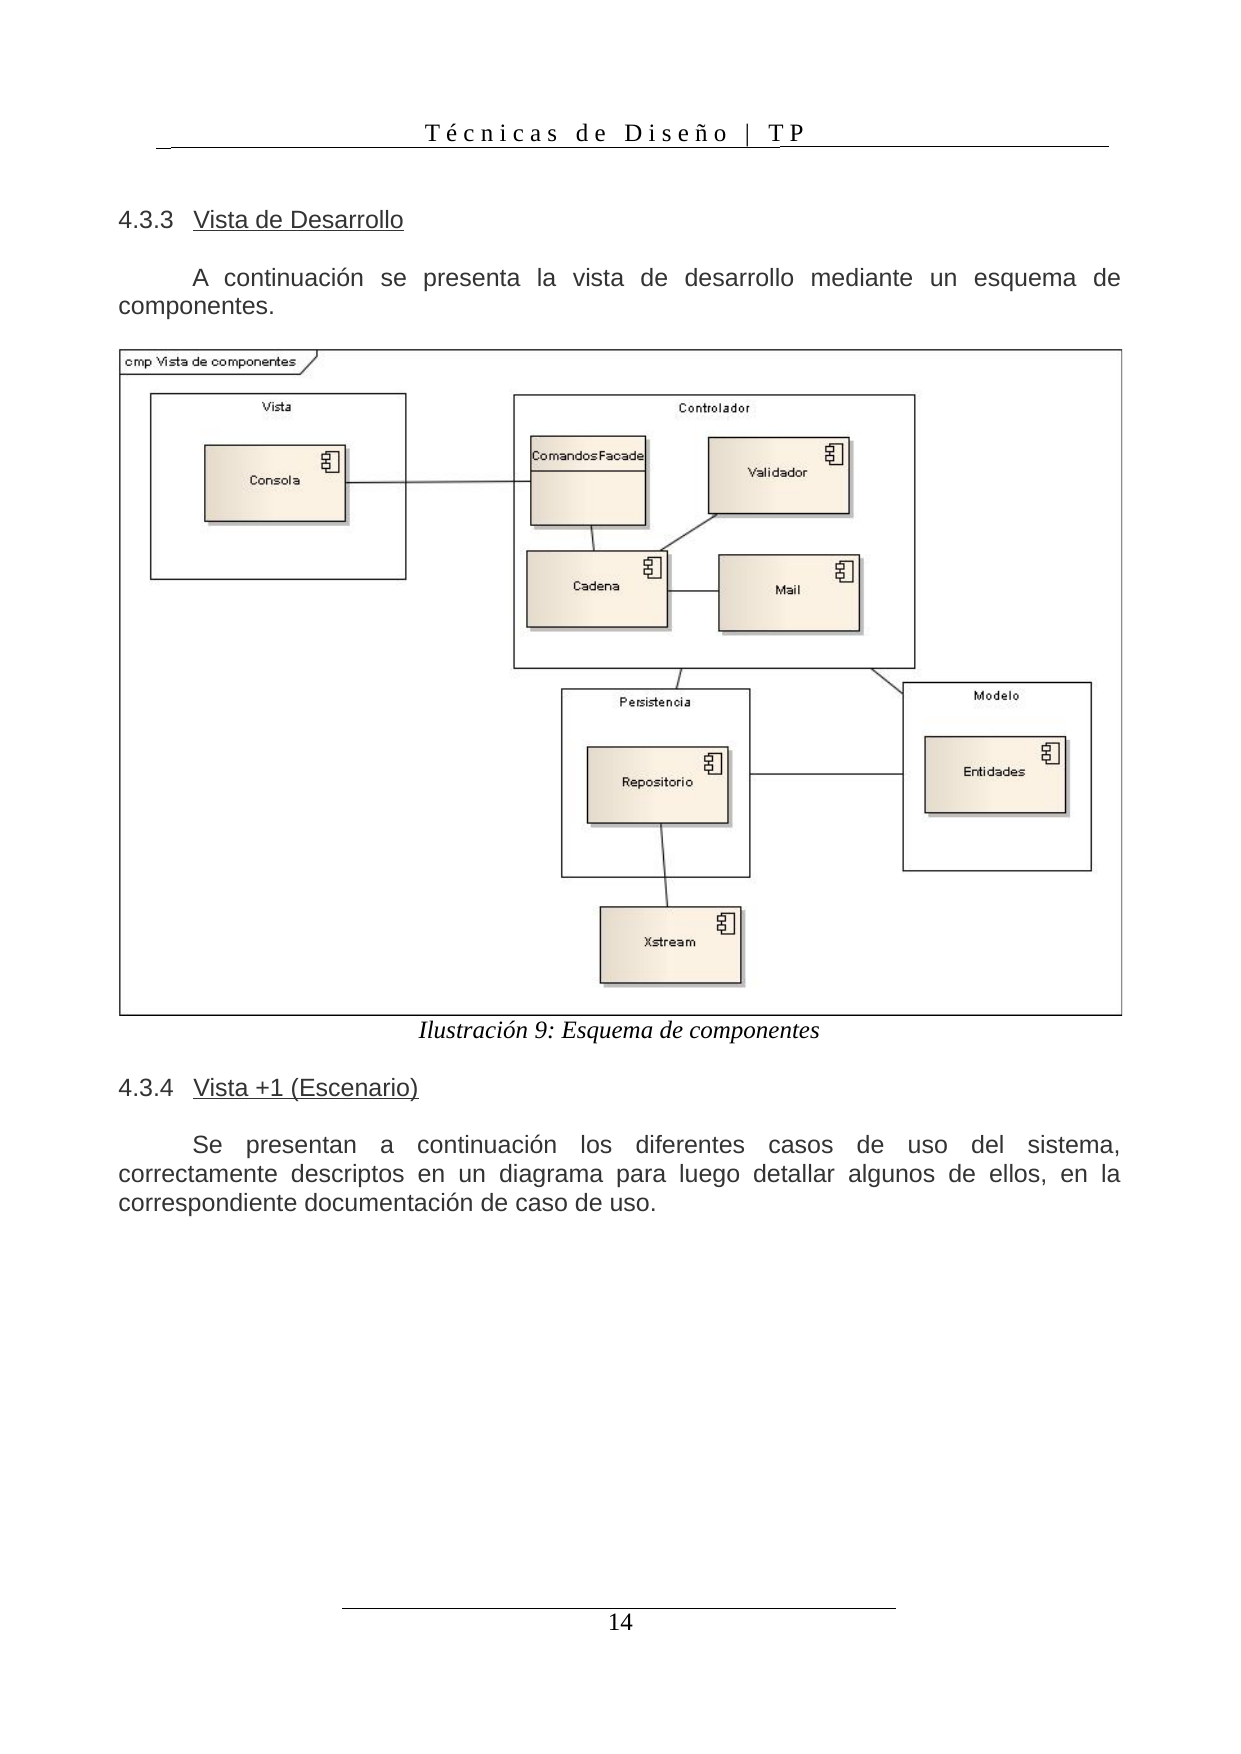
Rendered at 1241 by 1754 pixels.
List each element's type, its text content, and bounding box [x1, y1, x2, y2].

subtitle Vista de Desarrollo [118, 205, 1122, 234]
text A continuación se presenta la vista de desarrollo mediante un esquema de componentes. [118, 263, 1122, 320]
text Ilustración 9: Esquema de componentes [118, 1016, 1122, 1044]
subtitle Vista +1 (Escenario) [118, 1073, 1122, 1102]
text Se presentan a continuación los diferentes casos de uso del sistema, correctamente descriptos en un diagrama para luego detallar algunos de ellos, en la correspondiente documentación de caso de uso. [118, 1131, 1122, 1217]
picture [118, 348, 1123, 1016]
